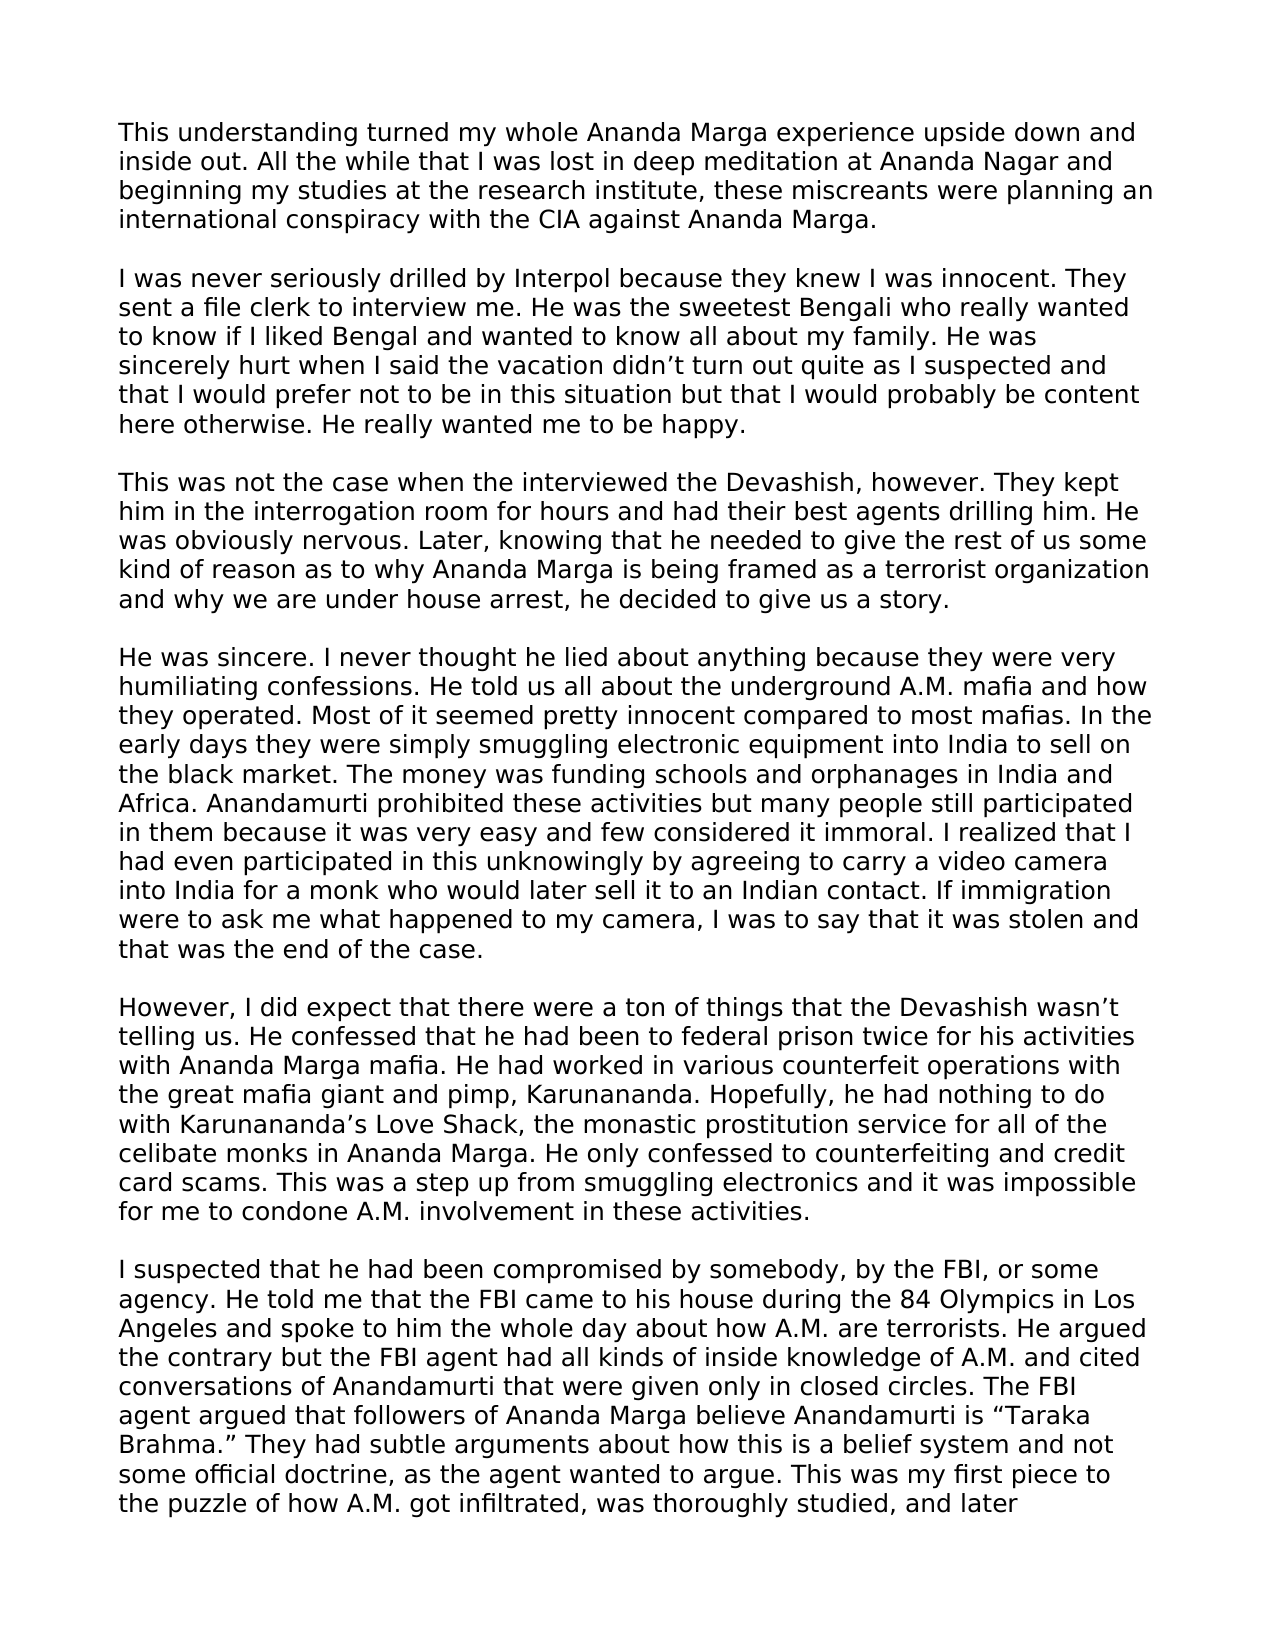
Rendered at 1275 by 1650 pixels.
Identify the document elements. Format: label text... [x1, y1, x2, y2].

text This understanding turned my whole Ananda Marga experience upside down and inside out. All the while that I was lost in deep meditation at Ananda Nagar and beginning my studies at the research institute, these miscreants were planning an international conspiracy with the CIA against Ananda Marga. I was never seriously drilled by Interpol because they knew I was innocent. They sent a file clerk to interview me. He was the sweetest Bengali who really wanted to know if I liked Bengal and wanted to know all about my family. He was sincerely hurt when I said the vacation didn’t turn out quite as I suspected and that I would prefer not to be in this situation but that I would probably be content here otherwise. He really wanted me to be happy. This was not the case when the interviewed the Devashish, however. They kept him in the interrogation room for hours and had their best agents drilling him. He was obviously nervous. Later, knowing that he needed to give the rest of us some kind of reason as to why Ananda Marga is being framed as a terrorist organization and why we are under house arrest, he decided to give us a story. He was sincere. I never thought he lied about anything because they were very humiliating confessions. He told us all about the underground A.M. mafia and how they operated. Most of it seemed pretty innocent compared to most mafias. In the early days they were simply smuggling electronic equipment into India to sell on the black market. The money was funding schools and orphanages in India and Africa. Anandamurti prohibited these activities but many people still participated in them because it was very easy and few considered it immoral. I realized that I had even participated in this unknowingly by agreeing to carry a video camera into India for a monk who would later sell it to an Indian contact. If immigration were to ask me what happened to my camera, I was to say that it was stolen and that was the end of the case. However, I did expect that there were a ton of things that the Devashish wasn’t telling us. He confessed that he had been to federal prison twice for his activities with Ananda Marga mafia. He had worked in various counterfeit operations with the great mafia giant and pimp, Karunananda. Hopefully, he had nothing to do with Karunananda’s Love Shack, the monastic prostitution service for all of the celibate monks in Ananda Marga. He only confessed to counterfeiting and credit card scams. This was a step up from smuggling electronics and it was impossible for me to condone A.M. involvement in these activities. I suspected that he had been compromised by somebody, by the FBI, or some agency. He told me that the FBI came to his house during the 84 Olympics in Los Angeles and spoke to him the whole day about how A.M. are terrorists. He argued the contrary but the FBI agent had all kinds of inside knowledge of A.M. and cited conversations of Anandamurti that were given only in closed circles. The FBI agent argued that followers of Ananda Marga believe Anandamurti is “Taraka Brahma.” They had subtle arguments about how this is a belief system and not some official doctrine, as the agent wanted to argue. This was my first piece to the puzzle of how A.M. got infiltrated, was thoroughly studied, and later [118, 118, 1157, 1518]
